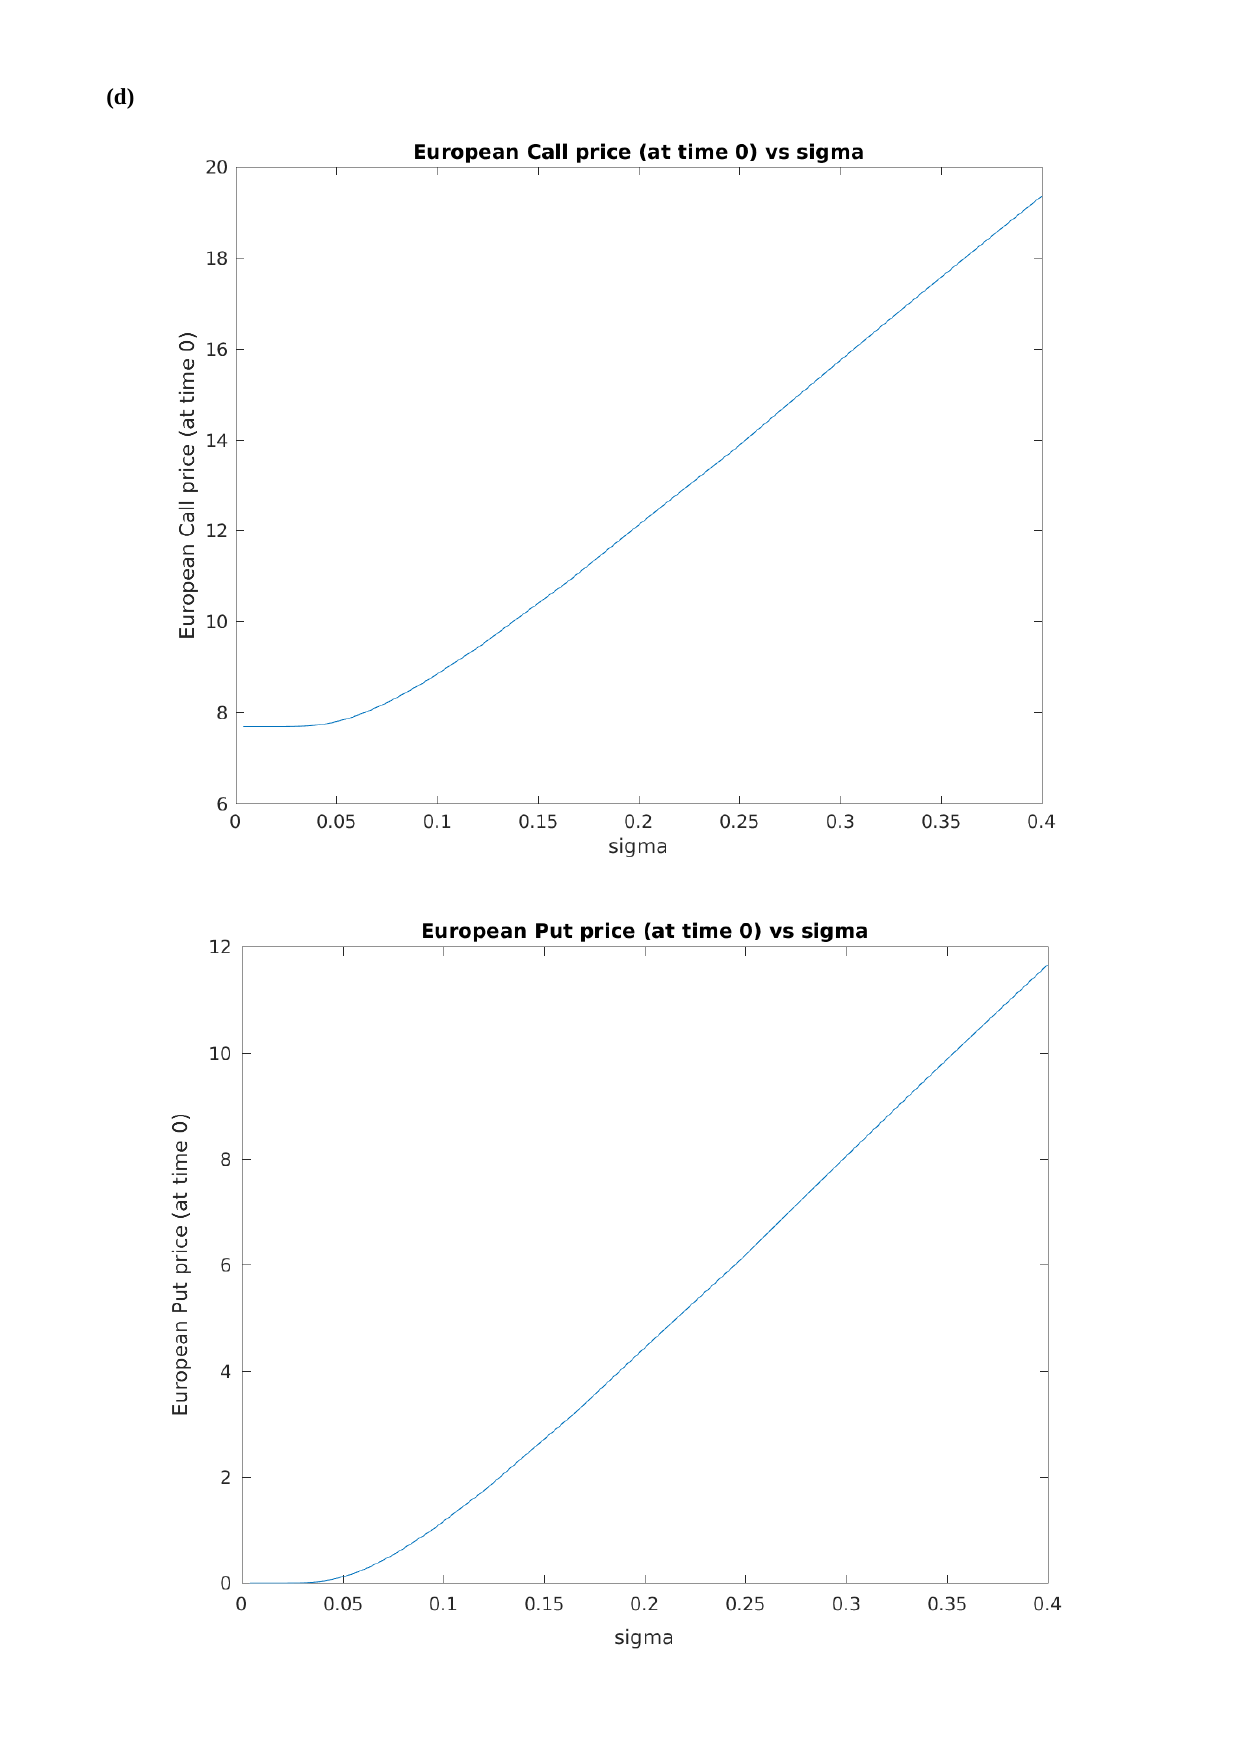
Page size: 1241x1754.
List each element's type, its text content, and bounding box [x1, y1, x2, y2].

text (d) [106, 83, 1134, 109]
picture [100, 109, 1146, 1668]
